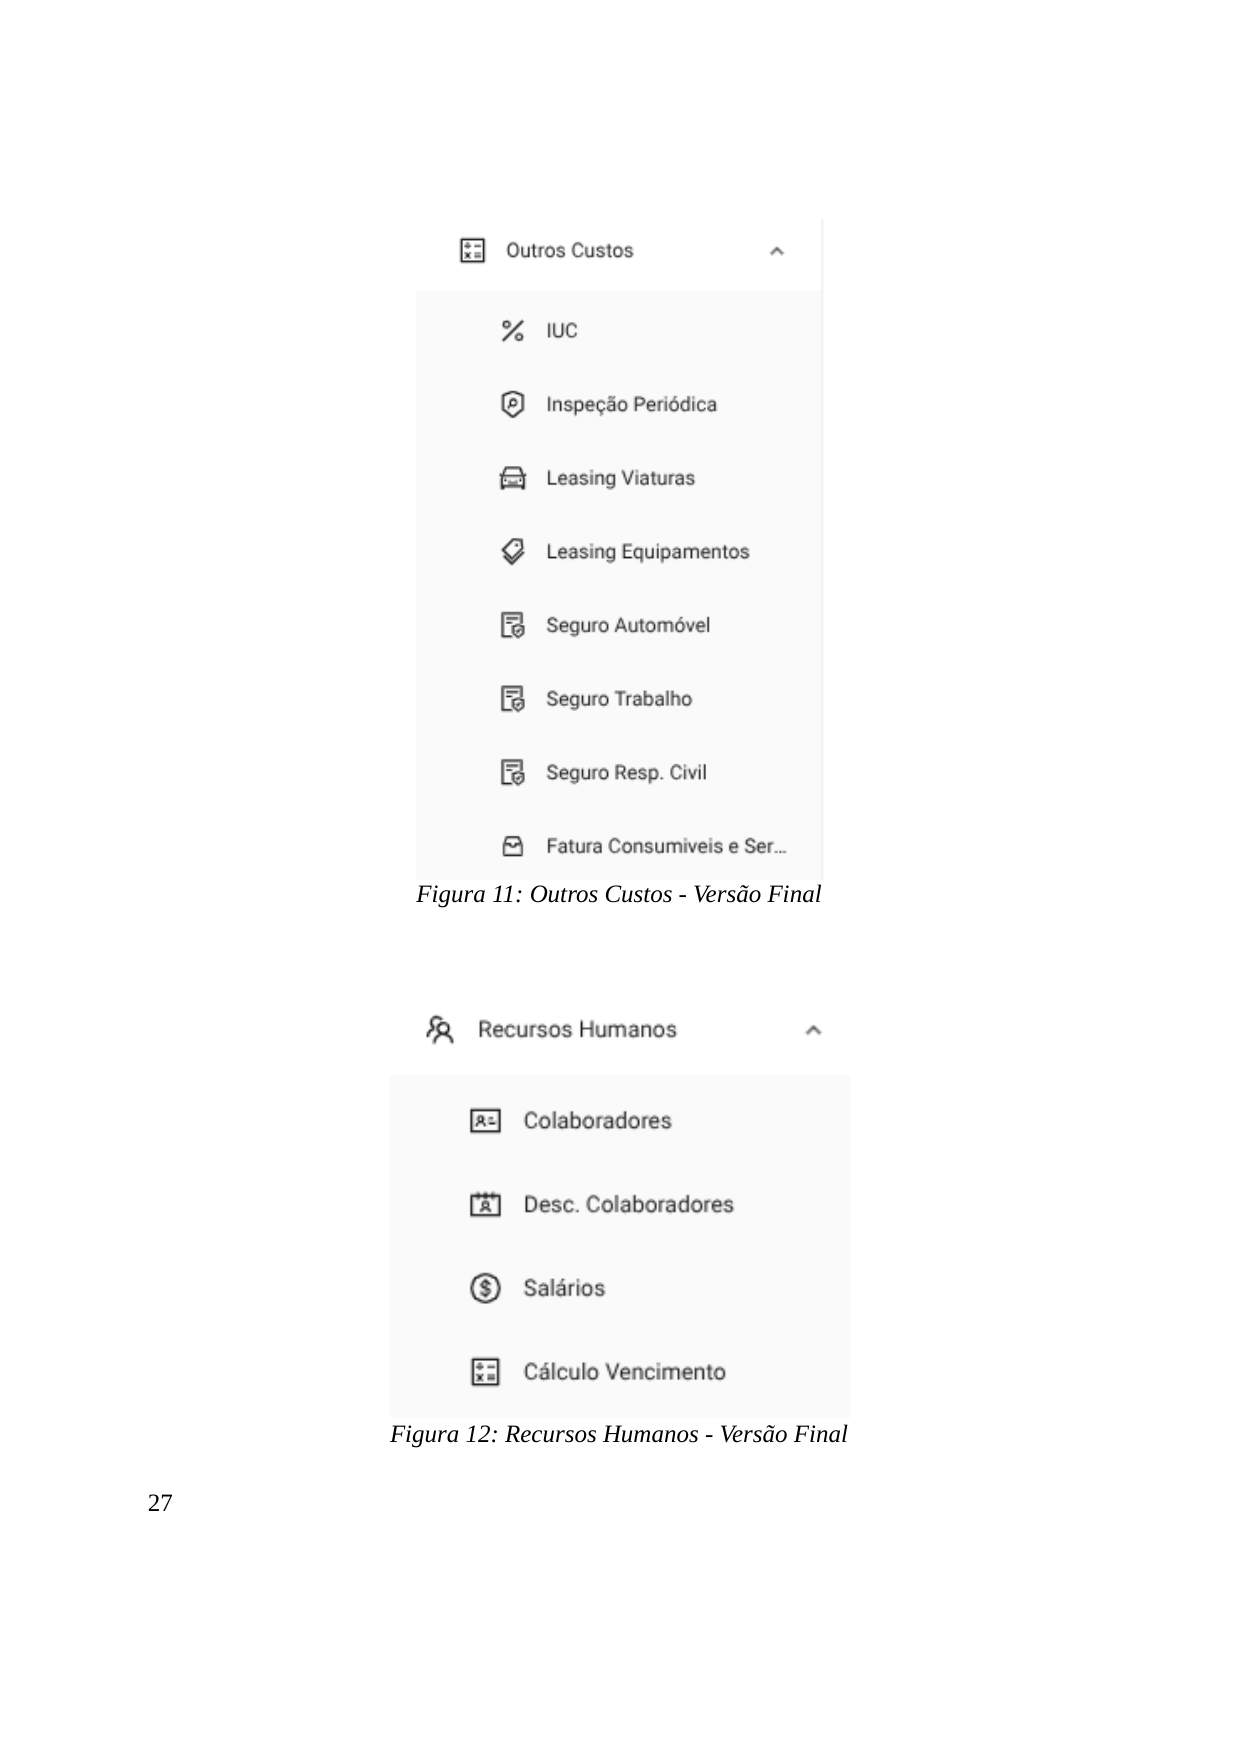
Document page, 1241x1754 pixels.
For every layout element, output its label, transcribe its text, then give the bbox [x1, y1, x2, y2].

text Figura 11: Outros Custos - Versão Final [416, 880, 824, 908]
picture [416, 219, 825, 880]
picture [389, 988, 851, 1420]
text Figura 12: Recursos Humanos - Versão Final [390, 1420, 851, 1448]
